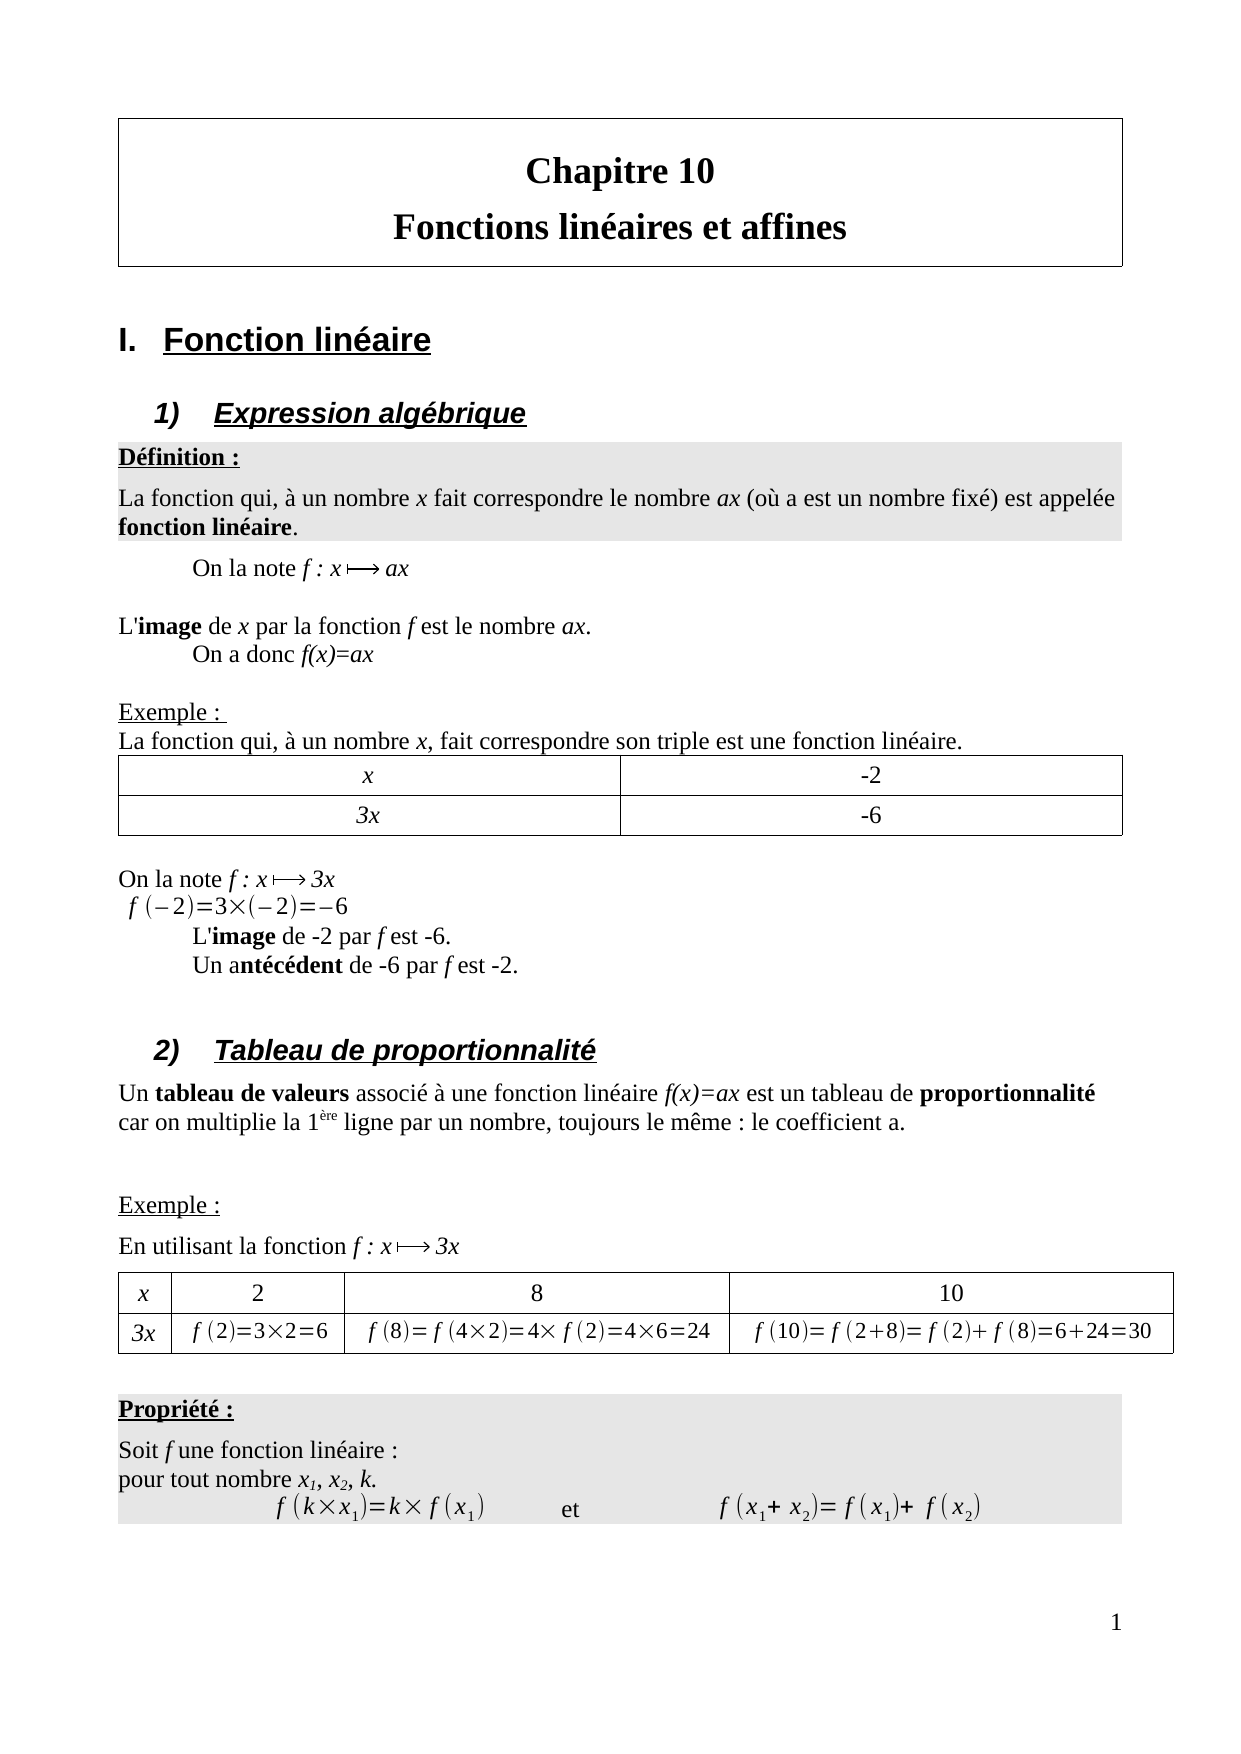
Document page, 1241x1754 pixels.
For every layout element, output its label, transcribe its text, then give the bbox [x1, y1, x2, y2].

text On la note f : x ax [118, 553, 1122, 582]
text Propriété : [118, 1394, 1122, 1423]
subtitle Tableau de proportionnalité [153, 1032, 1122, 1066]
subtitle Fonction linéaire [118, 320, 1122, 358]
table_cell [172, 1314, 344, 1353]
text Un tableau de valeurs associé à une fonction linéaire f(x)=ax est un tableau de proportionnalité car on multiplie la 1ère ligne par un nombre, toujours le même : le coefficient a. [118, 1078, 1122, 1136]
table_header -2 [621, 756, 1122, 795]
text On a donc f(x)=ax [118, 639, 1122, 668]
text En utilisant la fonction f : x 3x [118, 1231, 1122, 1260]
table_cell [730, 1314, 1173, 1353]
text Exemple : [118, 1190, 1122, 1218]
table_header x [119, 1273, 171, 1313]
text et [118, 1493, 1122, 1524]
table_cell 3x [119, 1314, 171, 1353]
text pour tout nombre x1, x2, k. [118, 1464, 1122, 1493]
subtitle Expression algébrique [153, 396, 1122, 429]
text Soit f une fonction linéaire : [118, 1436, 1122, 1464]
text On la note f : x 3x [118, 864, 1122, 893]
table_cell [345, 1314, 729, 1353]
text Exemple : [118, 697, 1122, 726]
text Un antécédent de -6 par f est -2. [118, 950, 1122, 979]
table_header 8 [345, 1273, 729, 1313]
table_header 10 [730, 1273, 1173, 1313]
text L'image de -2 par f est -6. [118, 921, 1122, 950]
text Définition : [118, 442, 1122, 471]
table_header x [119, 756, 620, 795]
table_cell -6 [621, 796, 1122, 835]
text La fonction qui, à un nombre x, fait correspondre son triple est une fonction linéaire. [118, 726, 1122, 754]
table_cell 3x [119, 796, 620, 835]
table_header 2 [172, 1273, 344, 1313]
text L'image de x par la fonction f est le nombre ax. [118, 611, 1122, 639]
text La fonction qui, à un nombre x fait correspondre le nombre ax (où a est un nombre fixé) est appelée fonction linéaire. [118, 483, 1122, 541]
table_header Chapitre 10 Fonctions linéaires et affines [119, 119, 1122, 266]
